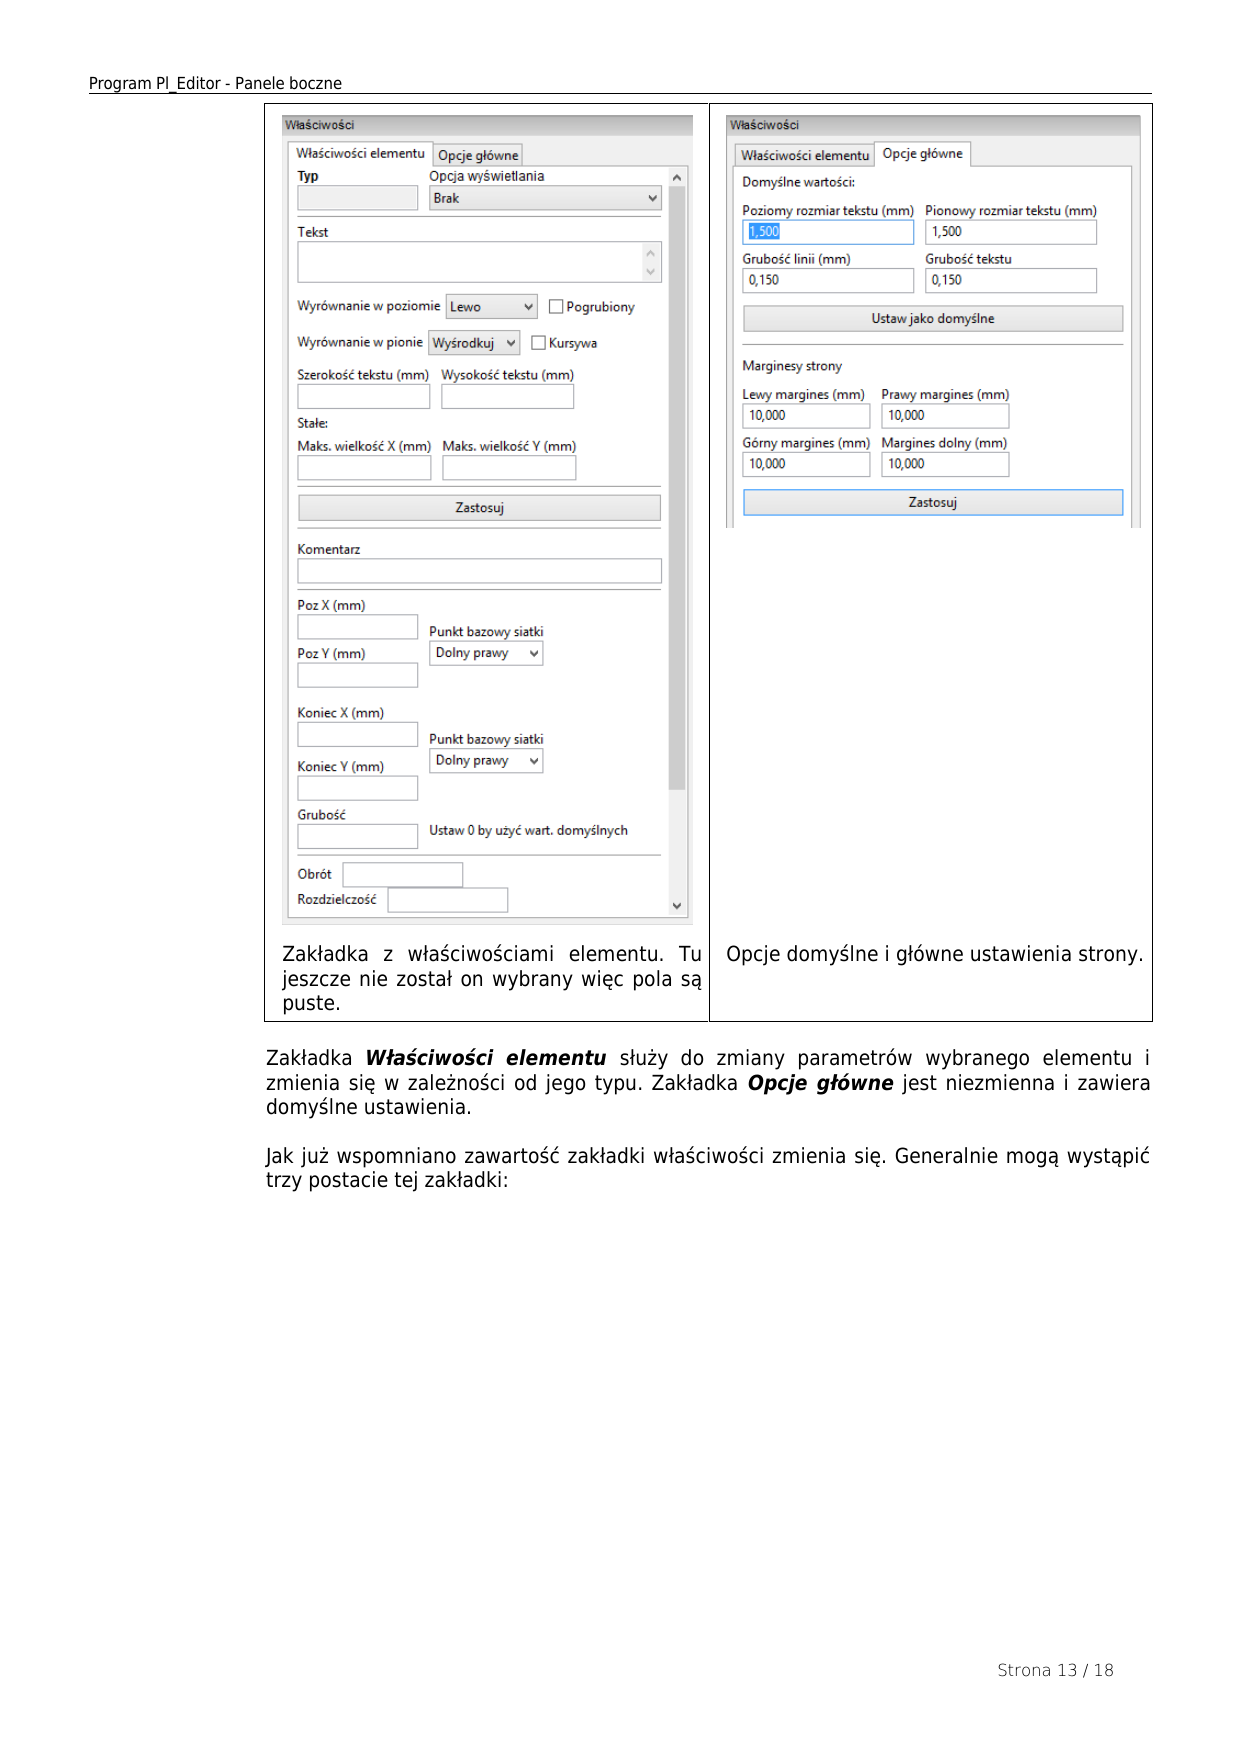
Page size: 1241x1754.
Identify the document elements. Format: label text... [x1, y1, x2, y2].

text Zakładka Właściwości elementu służy do zmiany parametrów wybranego elementu i zmienia się w zależności od jego typu. Zakładka Opcje główne jest niezmienna i zawiera domyślne ustawienia. [266, 1046, 1152, 1119]
text Jak już wspomniano zawartość zakładki właściwości zmienia się. Generalnie mogą wystąpić trzy postacie tej zakładki: [266, 1144, 1152, 1193]
table_cell Opcje domyślne i główne ustawienia strony. [710, 936, 1152, 1021]
table_header [710, 104, 1152, 936]
table_header [265, 104, 708, 936]
table_cell Zakładka z właściwościami elementu. Tu jeszcze nie został on wybrany więc pola są puste. [265, 936, 708, 1021]
